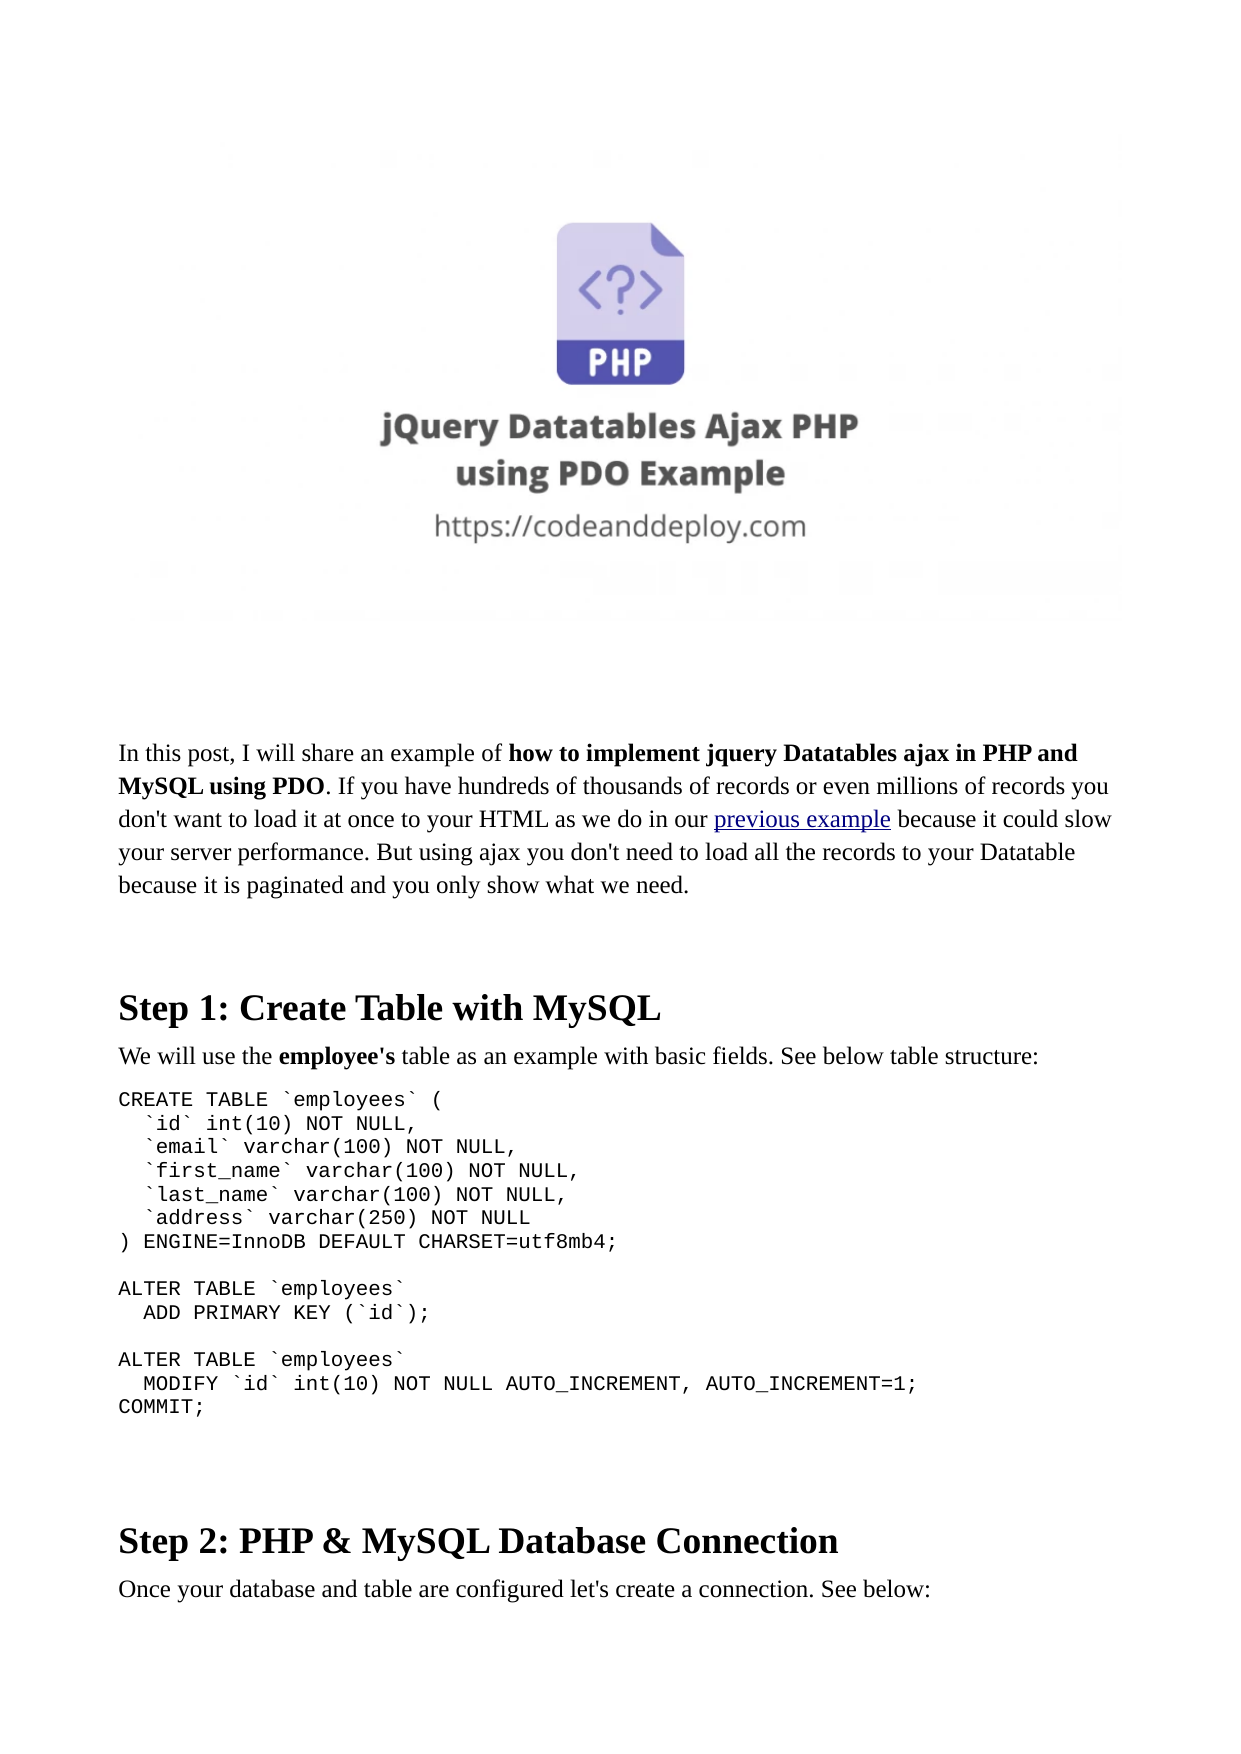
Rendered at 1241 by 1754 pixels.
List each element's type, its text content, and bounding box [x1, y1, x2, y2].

text `last_name` varchar(100) NOT NULL, [118, 1184, 1122, 1207]
text CREATE TABLE `employees` ( [118, 1089, 1122, 1113]
text We will use the employee's table as an example with basic fields. See below table structure: [118, 1041, 1122, 1070]
subtitle Step 2: PHP & MySQL Database Connection [118, 1518, 1122, 1561]
text In this post, I will share an example of how to implement jquery Datatables ajax in PHP and MySQL using PDO. If you have hundreds of thousands of records or even millions of records you don't want to load it at once to your HTML as we do in our previous example because it could slow your server performance. But using ajax you don't need to load all the records to your Datatable because it is paginated and you only show what we need. [118, 738, 1122, 898]
subtitle Step 1: Create Table with MySQL [118, 986, 1122, 1029]
text Once your database and table are configured let's create a connection. See below: [118, 1574, 1122, 1602]
text `email` varchar(100) NOT NULL, [118, 1136, 1122, 1160]
text ) ENGINE=InnoDB DEFAULT CHARSET=utf8mb4; [118, 1231, 1122, 1254]
picture [118, 118, 1123, 621]
text `id` int(10) NOT NULL, [118, 1113, 1122, 1136]
text MODIFY `id` int(10) NOT NULL AUTO_INCREMENT, AUTO_INCREMENT=1; [118, 1373, 1122, 1396]
text ADD PRIMARY KEY (`id`); [118, 1302, 1122, 1326]
text `first_name` varchar(100) NOT NULL, [118, 1160, 1122, 1184]
text ALTER TABLE `employees` [118, 1278, 1122, 1302]
text `address` varchar(250) NOT NULL [118, 1207, 1122, 1231]
text ALTER TABLE `employees` [118, 1349, 1122, 1373]
text COMMIT; [118, 1396, 1122, 1420]
